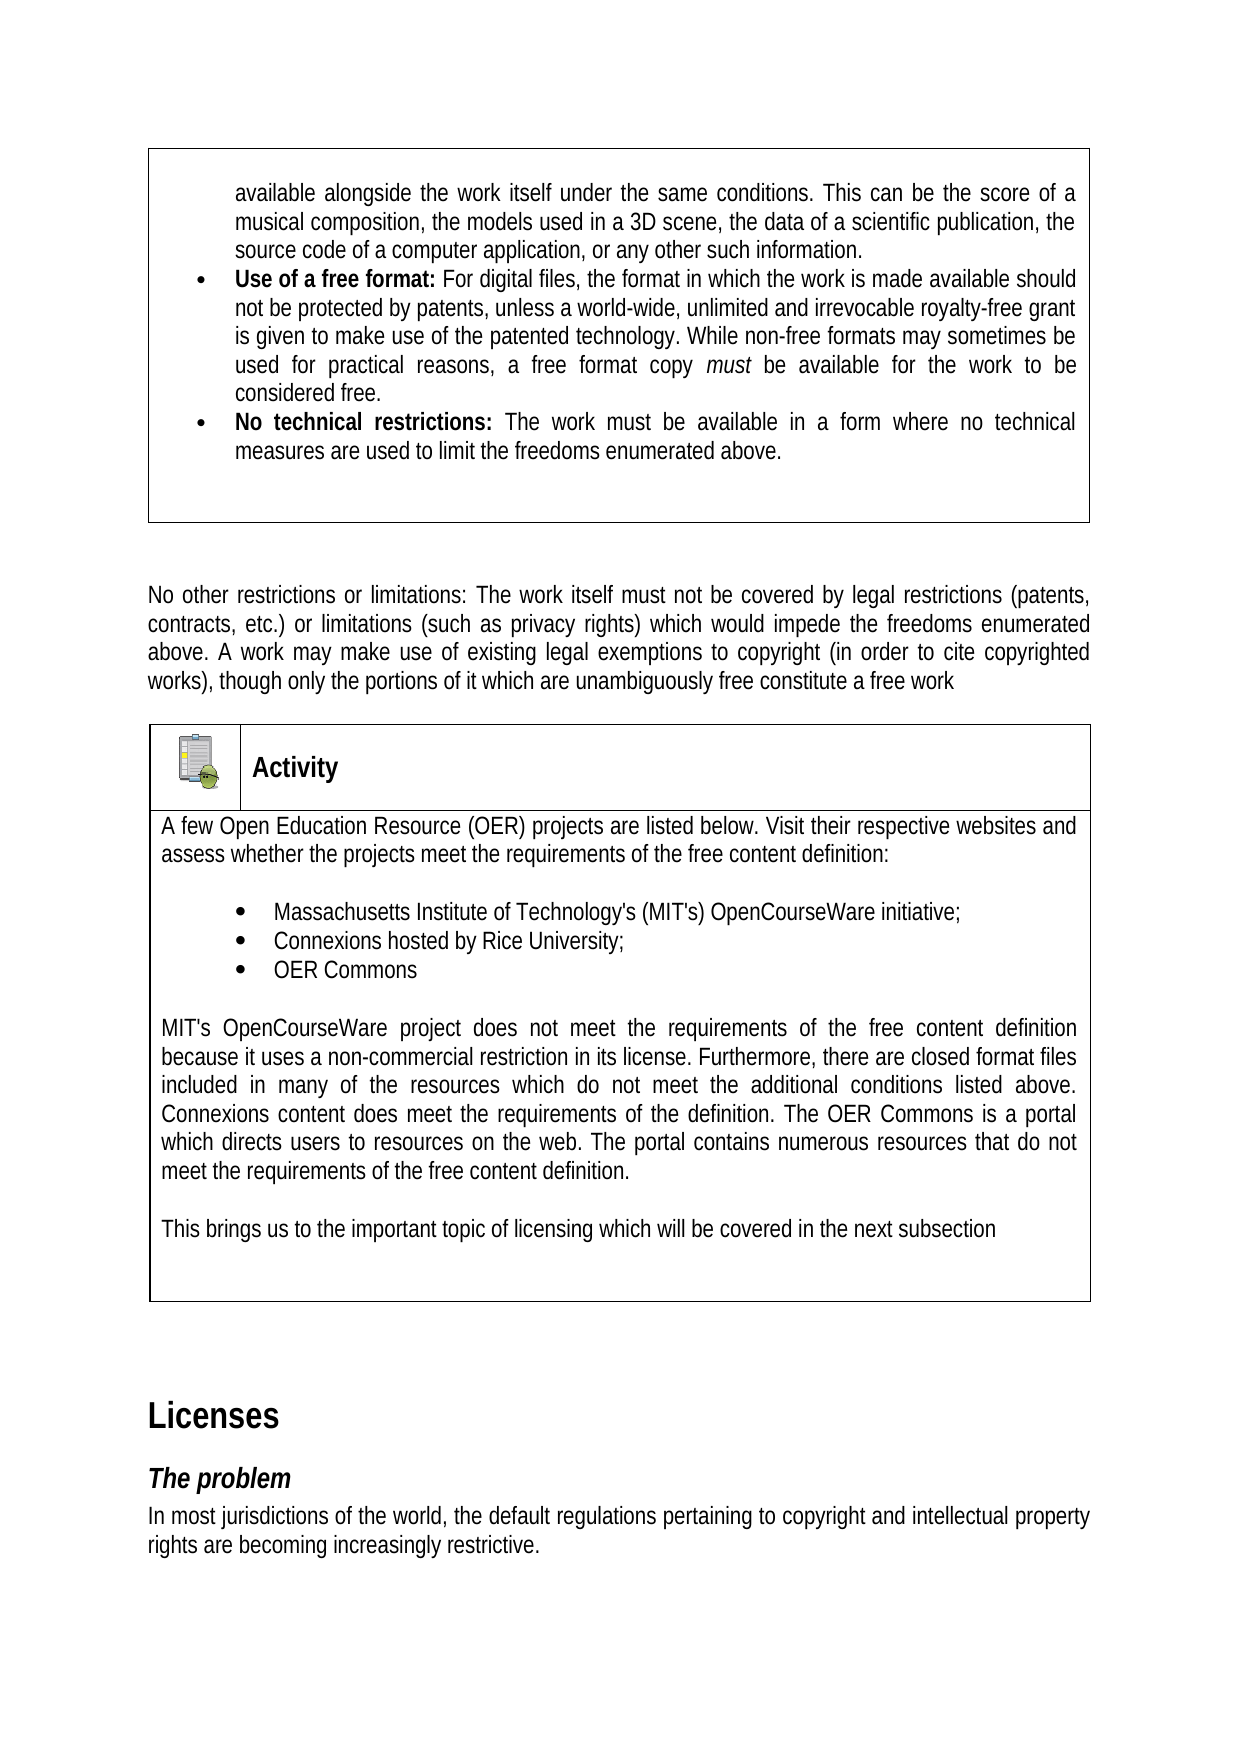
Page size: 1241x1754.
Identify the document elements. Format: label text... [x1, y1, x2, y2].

table_header Activity [241, 725, 1090, 809]
subtitle No other restrictions or limitations: The work itself must not be covered by legal restrictions (patents, contracts, etc.) or limitations (such as privacy rights) which would impede the freedoms enumerated above. A work may make use of existing legal exemptions to copyright (in order to cite copyrighted works), though only the portions of it which are unambiguously free constitute a free work [148, 580, 1092, 695]
text In most jurisdictions of the world, the default regulations pertaining to copyright and intellectual property rights are becoming increasingly restrictive. [148, 1501, 1092, 1558]
picture [177, 733, 220, 791]
table_cell A few Open Education Resource (OER) projects are listed below. Visit their respective websites and assess whether the projects meet the requirements of the free content definition: Massachusetts Institute of Technology's (MIT's) OpenCourseWare initiative; Connexions hosted by Rice University; OER Commons MIT's OpenCourseWare project does not meet the requirements of the free content definition because it uses a non-commercial restriction in its license. Furthermore, there are closed format files included in many of the resources which do not meet the additional conditions listed above. Connexions content does meet the requirements of the definition. The OER Commons is a portal which directs users to resources on the web. The portal contains numerous resources that do not meet the requirements of the free content definition. This brings us to the important topic of licensing which will be covered in the next subsection [151, 811, 1090, 1301]
table_header [151, 725, 240, 809]
table_cell Additional conditions While adhering to the essential freedoms, a specific work may be non-free in other ways that restrict the essential freedoms. These are the additional conditions in order for a work to be considered free: Availability of source data: Where a final work has been obtained through the compilation or processing of a source file or multiple source files, all underlying source data should be available alongside the work itself under the same conditions. This can be the score of a musical composition, the models used in a 3D scene, the data of a scientific publication, the source code of a computer application, or any other such information. Use of a free format: For digital files, the format in which the work is made available should not be protected by patents, unless a world-wide, unlimited and irrevocable royalty-free grant is given to make use of the patented technology. While non-free formats may sometimes be used for practical reasons, a free format copy must be available for the work to be considered free. No technical restrictions: The work must be available in a form where no technical measures are used to limit the freedoms enumerated above. [149, 149, 1089, 522]
subtitle The problem [148, 1462, 1092, 1495]
subtitle Licenses [148, 1393, 1092, 1437]
